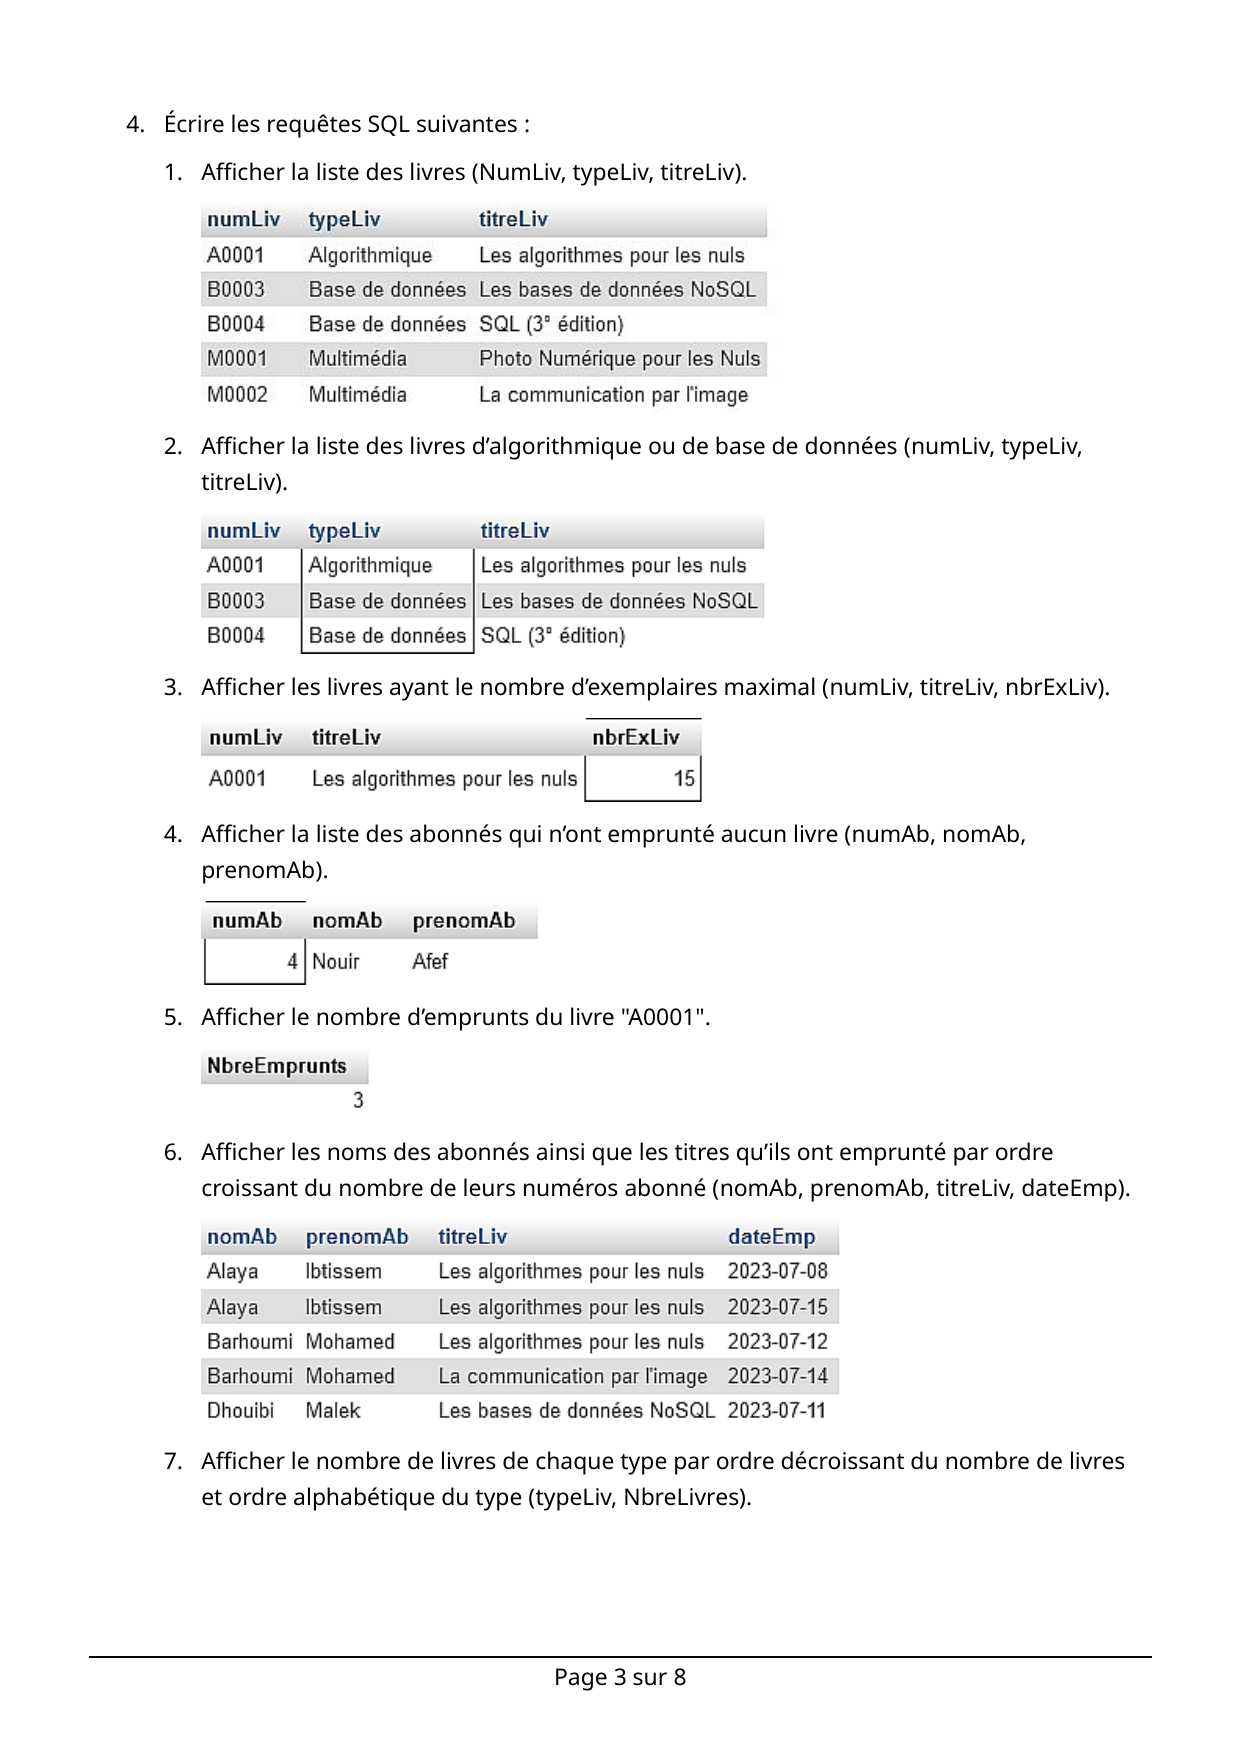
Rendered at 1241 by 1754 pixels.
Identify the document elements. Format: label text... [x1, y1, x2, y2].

picture [201, 513, 777, 654]
list Afficher les livres ayant le nombre d’exemplaires maximal (numLiv, titreLiv, nbrExLiv). [163, 671, 1152, 702]
list Afficher le nombre de livres de chaque type par ordre décroissant du nombre de livres et ordre alphabétique du type (typeLiv, NbreLivres). [163, 1445, 1152, 1512]
picture [201, 718, 716, 802]
list Afficher la liste des abonnés qui n’ont emprunté aucun livre (numAb, nomAb, prenomAb). [163, 818, 1152, 885]
list Afficher le nombre d’emprunts du livre "A0001". [163, 1001, 1152, 1032]
picture [201, 203, 780, 413]
list Afficher les noms des abonnés ainsi que les titres qu’ils ont emprunté par ordre croissant du nombre de leurs numéros abonné (nomAb, prenomAb, titreLiv, dateEmp). [163, 1136, 1152, 1203]
picture [201, 1048, 383, 1119]
list Afficher la liste des livres (NumLiv, typeLiv, titreLiv). [163, 156, 1152, 187]
picture [201, 1219, 852, 1429]
list Écrire les requêtes SQL suivantes : [126, 108, 1152, 139]
picture [201, 901, 552, 985]
list Afficher la liste des livres d’algorithmique ou de base de données (numLiv, typeLiv, titreLiv). [163, 429, 1152, 497]
